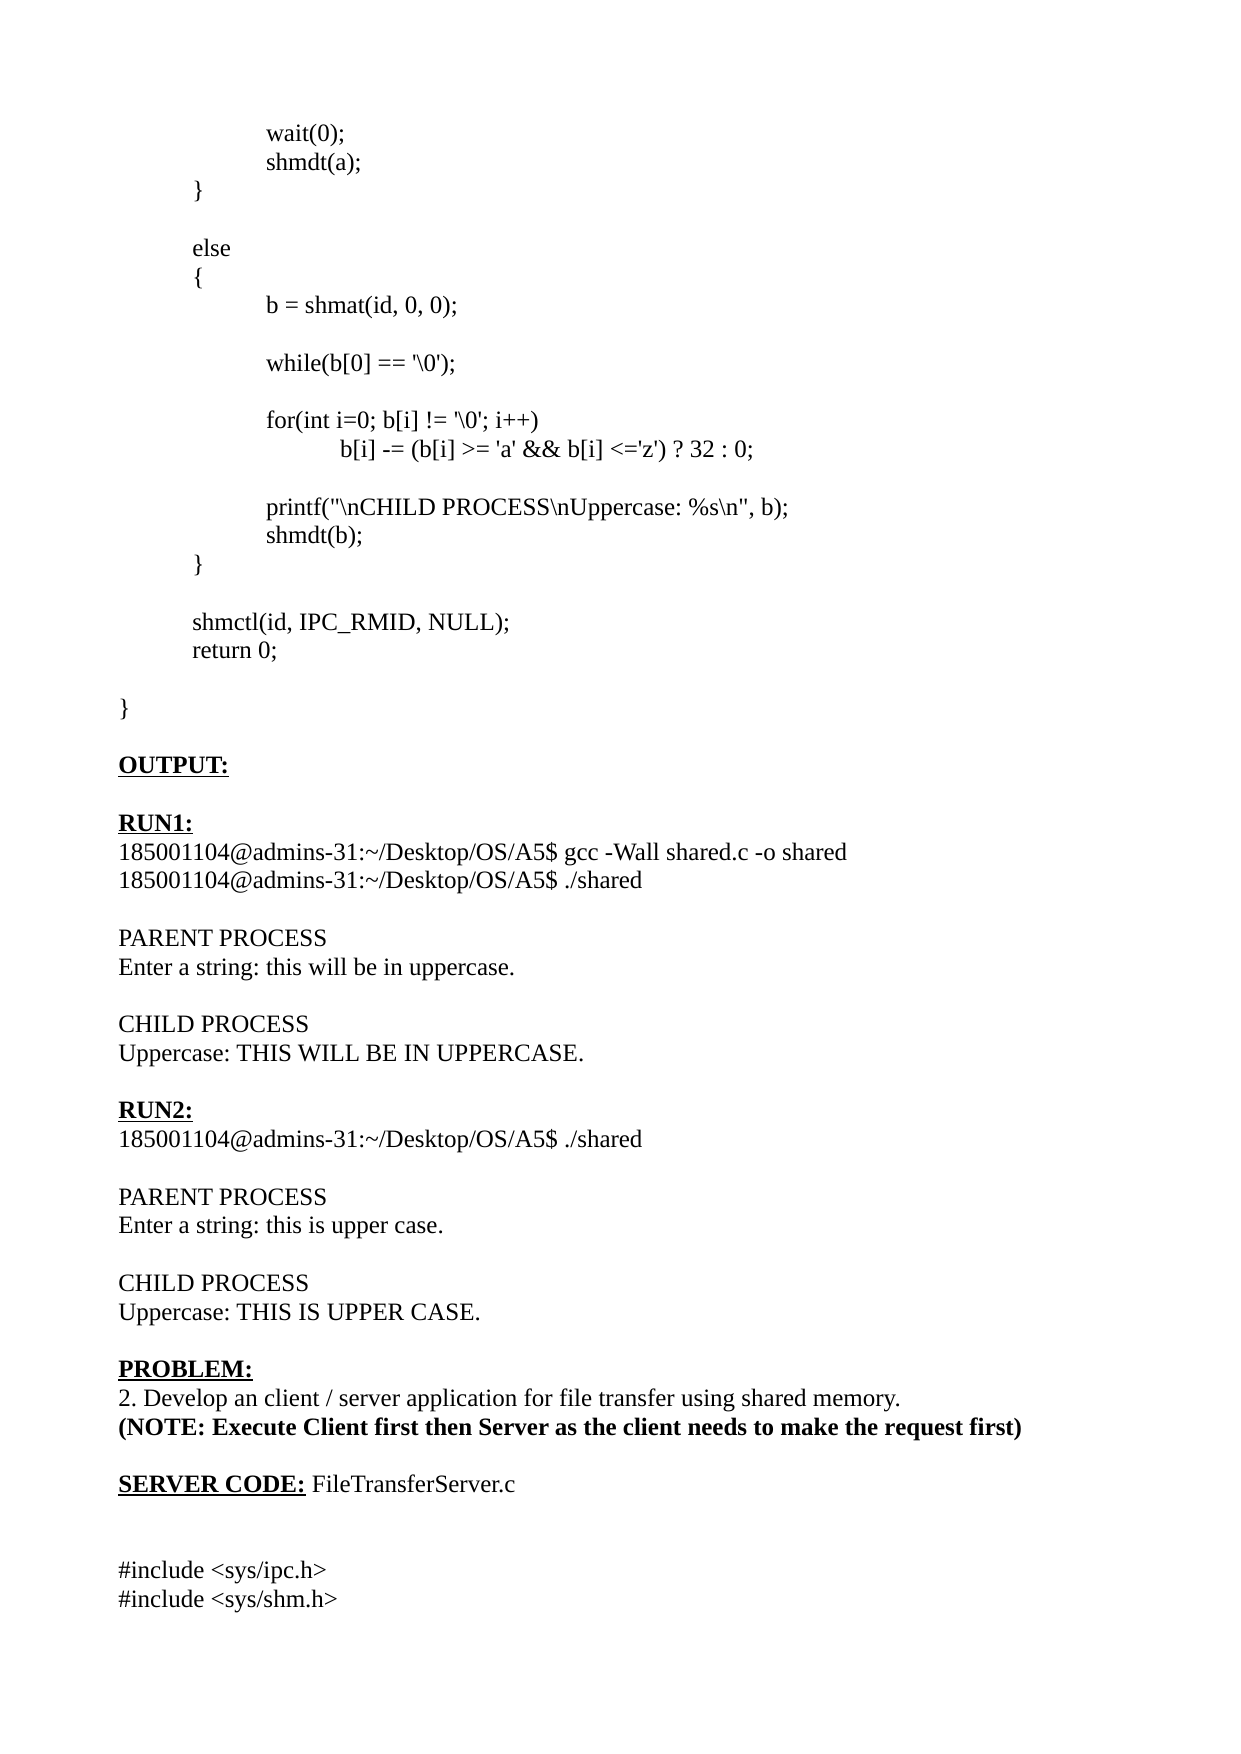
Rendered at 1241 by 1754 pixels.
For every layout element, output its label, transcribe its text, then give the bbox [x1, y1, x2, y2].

text PARENT PROCESS [118, 923, 1122, 952]
text shmdt(b); [118, 521, 1122, 549]
text shmctl(id, IPC_RMID, NULL); [118, 607, 1122, 636]
text wait(0); [118, 118, 1122, 147]
text OUTPUT: [118, 751, 1122, 779]
text } [118, 693, 1122, 722]
text PARENT PROCESS [118, 1182, 1122, 1211]
text return 0; [118, 636, 1122, 664]
text else [118, 233, 1122, 262]
text Enter a string: this is upper case. [118, 1211, 1122, 1239]
text (NOTE: Execute Client first then Server as the client needs to make the request first) [118, 1412, 1122, 1441]
text 185001104@admins-31:~/Desktop/OS/A5$ gcc -Wall shared.c -o shared [118, 837, 1122, 866]
text CHILD PROCESS [118, 1268, 1122, 1297]
text } [118, 176, 1122, 204]
text RUN2: [118, 1096, 1122, 1124]
text b[i] -= (b[i] >= 'a' && b[i] <='z') ? 32 : 0; [118, 434, 1122, 463]
text RUN1: [118, 808, 1122, 837]
text shmdt(a); [118, 147, 1122, 176]
text SERVER CODE: FileTransferServer.c [118, 1469, 1122, 1498]
text Uppercase: THIS WILL BE IN UPPERCASE. [118, 1038, 1122, 1067]
text while(b[0] == '\0'); [118, 348, 1122, 377]
text CHILD PROCESS [118, 1009, 1122, 1038]
text 185001104@admins-31:~/Desktop/OS/A5$ ./shared [118, 1124, 1122, 1153]
text 185001104@admins-31:~/Desktop/OS/A5$ ./shared [118, 866, 1122, 894]
text #include <sys/ipc.h> [118, 1556, 1122, 1584]
text Enter a string: this will be in uppercase. [118, 952, 1122, 981]
text PROBLEM: [118, 1354, 1122, 1383]
text Uppercase: THIS IS UPPER CASE. [118, 1297, 1122, 1326]
text #include <sys/shm.h> [118, 1584, 1122, 1613]
text b = shmat(id, 0, 0); [118, 291, 1122, 319]
text 2. Develop an client / server application for file transfer using shared memory. [118, 1383, 1122, 1412]
text for(int i=0; b[i] != '\0'; i++) [118, 406, 1122, 434]
text printf("\nCHILD PROCESS\nUppercase: %s\n", b); [118, 492, 1122, 521]
text } [118, 549, 1122, 578]
text { [118, 262, 1122, 291]
